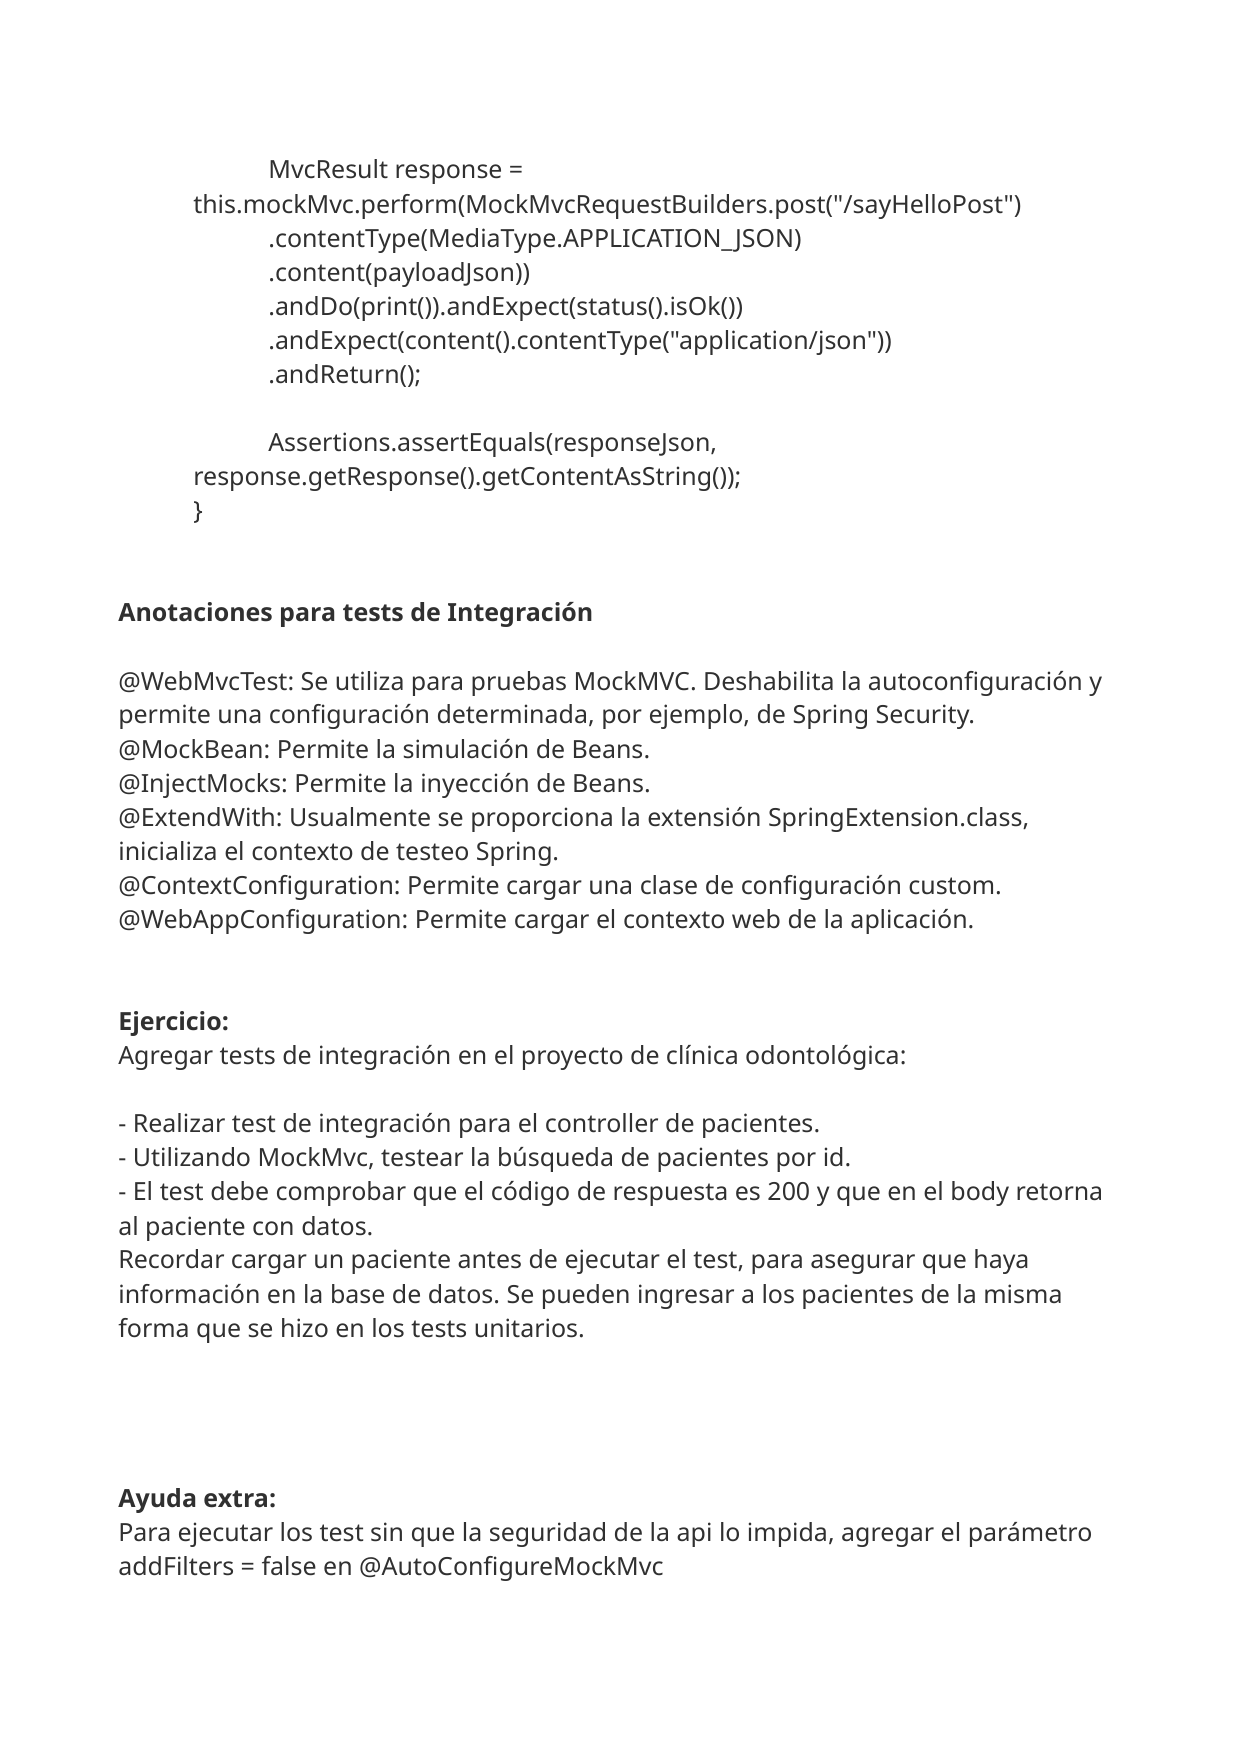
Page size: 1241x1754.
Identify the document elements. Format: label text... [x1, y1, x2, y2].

text MvcResult response = this.mockMvc.perform(MockMvcRequestBuilders.post("/sayHelloPost") [118, 152, 1122, 220]
text Agregar tests de integración en el proyecto de clínica odontológica: [118, 1038, 1122, 1072]
text Recordar cargar un paciente antes de ejecutar el test, para asegurar que haya información en la base de datos. Se pueden ingresar a los pacientes de la misma forma que se hizo en los tests unitarios. [118, 1242, 1122, 1344]
text Ejercicio: [118, 1004, 1122, 1038]
text @WebMvcTest: Se utiliza para pruebas MockMVC. Deshabilita la autoconfiguración y permite una configuración determinada, por ejemplo, de Spring Security. [118, 663, 1122, 731]
text @WebAppConfiguration: Permite cargar el contexto web de la aplicación. [118, 902, 1122, 936]
text - El test debe comprobar que el código de respuesta es 200 y que en el body retorna al paciente con datos. [118, 1174, 1122, 1242]
text @InjectMocks: Permite la inyección de Beans. [118, 765, 1122, 799]
text .contentType(MediaType.APPLICATION_JSON) [118, 220, 1122, 254]
text } [118, 493, 1122, 527]
text .andDo(print()).andExpect(status().isOk()) [118, 288, 1122, 322]
text Assertions.assertEquals(responseJson, response.getResponse().getContentAsString()); [118, 425, 1122, 493]
text Para ejecutar los test sin que la seguridad de la api lo impida, agregar el parámetro addFilters = false en @AutoConfigureMockMvc [118, 1515, 1122, 1583]
text .content(payloadJson)) [118, 254, 1122, 288]
text @ContextConfiguration: Permite cargar una clase de configuración custom. [118, 867, 1122, 902]
text Anotaciones para tests de Integración [118, 595, 1122, 629]
text - Utilizando MockMvc, testear la búsqueda de pacientes por id. [118, 1140, 1122, 1174]
text .andReturn(); [118, 357, 1122, 391]
text - Realizar test de integración para el controller de pacientes. [118, 1106, 1122, 1140]
text Ayuda extra: [118, 1481, 1122, 1515]
text @ExtendWith: Usualmente se proporciona la extensión SpringExtension.class, inicializa el contexto de testeo Spring. [118, 799, 1122, 867]
text .andExpect(content().contentType("application/json")) [118, 322, 1122, 357]
text @MockBean: Permite la simulación de Beans. [118, 731, 1122, 765]
